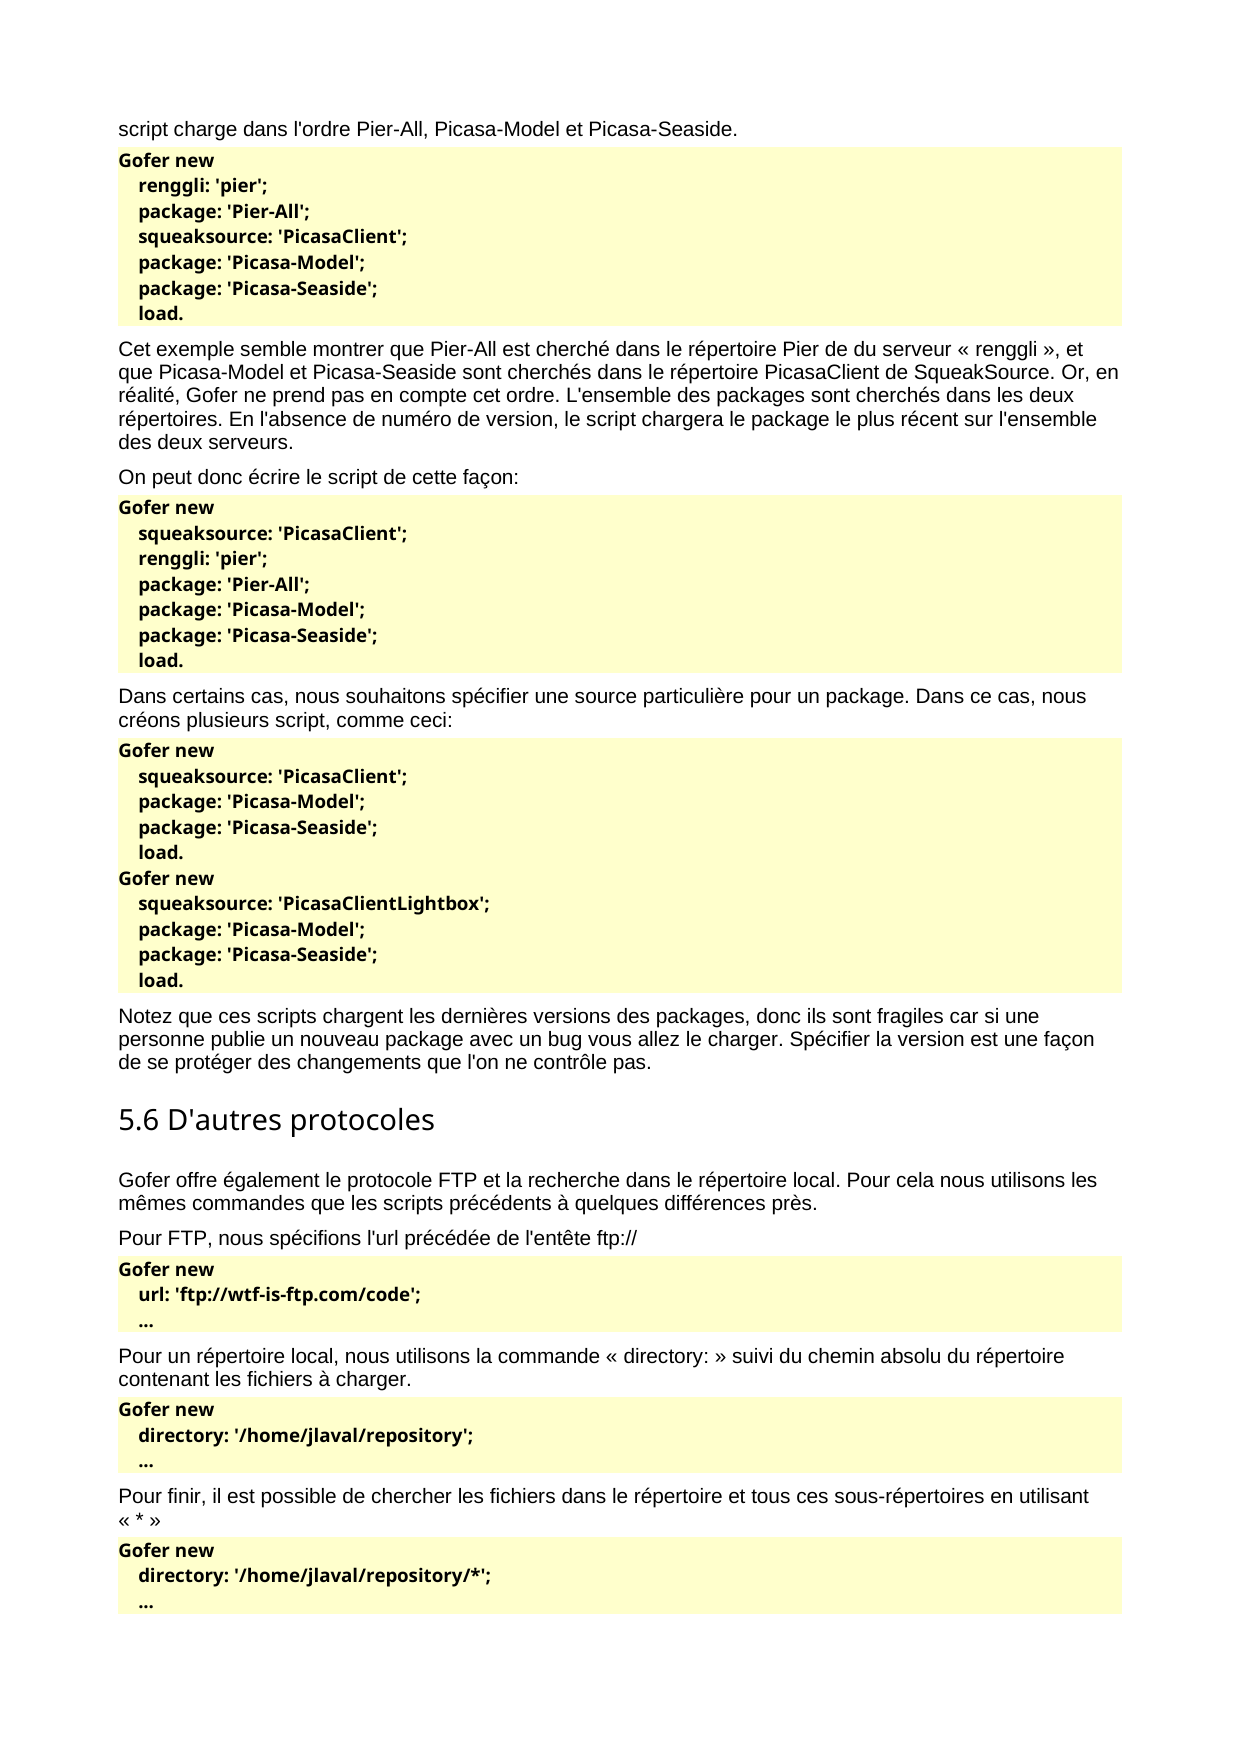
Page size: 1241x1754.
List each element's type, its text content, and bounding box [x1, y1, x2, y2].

text Gofer new [118, 1537, 1122, 1563]
text package: 'Pier-All'; [118, 571, 1122, 597]
text package: 'Picasa-Model'; [118, 249, 1122, 275]
text load. [118, 648, 1122, 673]
text url: 'ftp://wtf-is-ftp.com/code'; [118, 1281, 1122, 1307]
text Gofer new [118, 738, 1122, 763]
text squeaksource: 'PicasaClient'; [118, 224, 1122, 249]
text script charge dans l'ordre Pier-All, Picasa-Model et Picasa-Seaside. [118, 118, 1122, 141]
text Notez que ces scripts chargent les dernières versions des packages, donc ils sont fragiles car si une personne publie un nouveau package avec un bug vous allez le charger. Spécifier la version est une façon de se protéger des changements que l'on ne contrôle pas. [118, 1004, 1122, 1074]
text package: 'Picasa-Model'; [118, 597, 1122, 622]
text directory: '/home/jlaval/repository'; [118, 1422, 1122, 1448]
text squeaksource: 'PicasaClient'; [118, 520, 1122, 546]
text package: 'Picasa-Model'; [118, 789, 1122, 814]
text Gofer new [118, 1397, 1122, 1422]
text package: 'Picasa-Seaside'; [118, 275, 1122, 300]
text load. [118, 840, 1122, 865]
text Gofer new [118, 1256, 1122, 1281]
text renggli: 'pier'; [118, 546, 1122, 571]
text package: 'Picasa-Seaside'; [118, 942, 1122, 967]
text directory: '/home/jlaval/repository/*'; [118, 1563, 1122, 1588]
text Pour un répertoire local, nous utilisons la commande « directory: » suivi du chemin absolu du répertoire contenant les fichiers à charger. [118, 1344, 1122, 1391]
text Cet exemple semble montrer que Pier-All est cherché dans le répertoire Pier de du serveur « renggli », et que Picasa-Model et Picasa-Seaside sont cherchés dans le répertoire PicasaClient de SqueakSource. Or, en réalité, Gofer ne prend pas en compte cet ordre. L'ensemble des packages sont cherchés dans les deux répertoires. En l'absence de numéro de version, le script chargera le package le plus récent sur l'ensemble des deux serveurs. [118, 338, 1122, 454]
text Pour FTP, nous spécifions l'url précédée de l'entête ftp:// [118, 1227, 1122, 1250]
text package: 'Picasa-Seaside'; [118, 814, 1122, 840]
text load. [118, 967, 1122, 993]
text Dans certains cas, nous souhaitons spécifier une source particulière pour un package. Dans ce cas, nous créons plusieurs script, comme ceci: [118, 685, 1122, 732]
text Gofer offre également le protocole FTP et la recherche dans le répertoire local. Pour cela nous utilisons les mêmes commandes que les scripts précédents à quelques différences près. [118, 1168, 1122, 1215]
text package: 'Picasa-Seaside'; [118, 622, 1122, 648]
text ... [118, 1307, 1122, 1332]
text load. [118, 300, 1122, 326]
text squeaksource: 'PicasaClientLightbox'; [118, 891, 1122, 916]
text ... [118, 1588, 1122, 1614]
text package: 'Pier-All'; [118, 198, 1122, 224]
text ... [118, 1448, 1122, 1473]
text Gofer new [118, 865, 1122, 891]
text Pour finir, il est possible de chercher les fichiers dans le répertoire et tous ces sous-répertoires en utilisant « * » [118, 1485, 1122, 1531]
text renggli: 'pier'; [118, 173, 1122, 198]
text Gofer new [118, 147, 1122, 173]
text On peut donc écrire le script de cette façon: [118, 466, 1122, 489]
subtitle 5.6 D'autres protocoles [118, 1099, 1122, 1139]
text Gofer new [118, 495, 1122, 520]
text squeaksource: 'PicasaClient'; [118, 763, 1122, 789]
text package: 'Picasa-Model'; [118, 916, 1122, 942]
